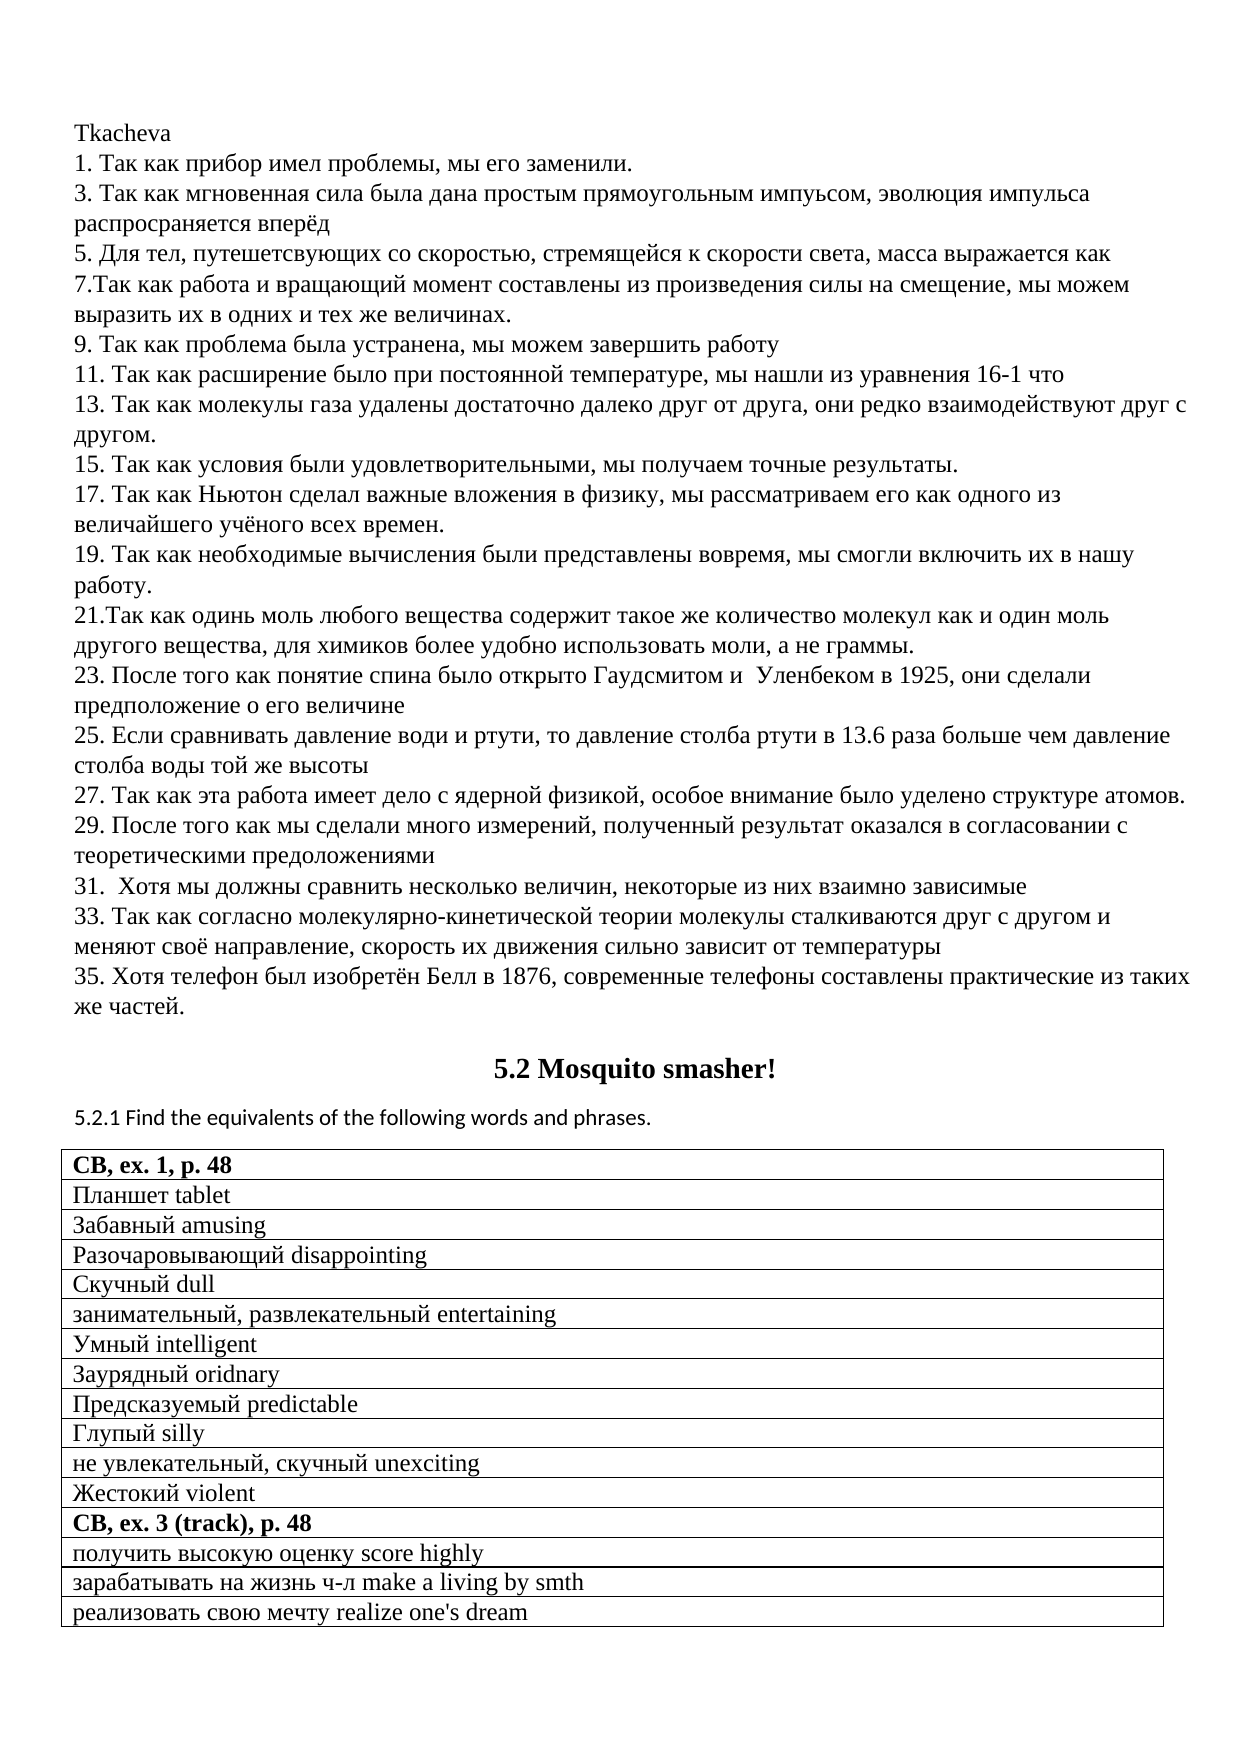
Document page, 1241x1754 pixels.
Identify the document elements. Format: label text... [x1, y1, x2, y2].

text 19. Так как необходимые вычисления были представлены вовремя, мы смогли включить их в нашу работу. [74, 539, 1196, 598]
text 11. Так как расширение было при постоянной температуре, мы нашли из уравнения 16-1 что [74, 359, 1196, 388]
table_cell CB, ex. 3 (track), p. 48 [62, 1508, 1163, 1537]
table_cell Планшет tablet [62, 1180, 1163, 1209]
text 33. Так как согласно молекулярно-кинетической теории молекулы сталкиваются друг с другом и меняют своё направление, скорость их движения сильно зависит от температуры [74, 901, 1196, 960]
table_cell Скучный dull [62, 1270, 1163, 1298]
text 3. Так как мгновенная сила была дана простым прямоугольным импуьсом, эволюция импульса распросраняется вперёд [74, 178, 1196, 237]
text 13. Так как молекулы газа удалены достаточно далеко друг от друга, они редко взаимодействуют друг с другом. [74, 389, 1196, 448]
table_cell Предсказуемый predictable [62, 1389, 1163, 1417]
text 27. Так как эта работа имеет дело с ядерной физикой, особое внимание было уделено структуре атомов. [74, 780, 1196, 809]
table_cell реализовать свою мечту realize one's dream [62, 1597, 1163, 1626]
table_cell Разочаровывающий disappointing [62, 1240, 1163, 1268]
table_header CB, ex. 1, p. 48 [62, 1150, 1163, 1179]
text Tkacheva [74, 118, 1196, 147]
table_cell зарабатывать на жизнь ч-л make a living by smth [62, 1568, 1163, 1596]
text 5.2 Mosquito smasher! [74, 1051, 1196, 1085]
table_cell Забавный amusing [62, 1210, 1163, 1239]
table_cell получить высокую оценку score highly [62, 1538, 1163, 1566]
text 31. Хотя мы должны сравнить несколько величин, некоторые из них взаимно зависимые [74, 871, 1196, 899]
text 5. Для тел, путешетсвующих со скоростью, стремящейся к скорости света, масса выражается как [74, 238, 1196, 267]
text 15. Так как условия были удовлетворительными, мы получаем точные результаты. [74, 449, 1196, 478]
table_cell Умный intelligent [62, 1329, 1163, 1358]
text 1. Так как прибор имел проблемы, мы его заменили. [74, 148, 1196, 177]
text 7.Так как работа и вращающий момент составлены из произведения силы на смещение, мы можем выразить их в одних и тех же величинах. [74, 269, 1196, 327]
table_cell занимательный, развлекательный entertaining [62, 1299, 1163, 1328]
text 23. После того как понятие спина было открыто Гаудсмитом и Уленбеком в 1925, они сделали предположение о его величине [74, 660, 1196, 719]
text 35. Хотя телефон был изобретён Белл в 1876, современные телефоны составлены практические из таких же частей. [74, 961, 1196, 1020]
text 29. После того как мы сделали много измерений, полученный результат оказался в согласовании с теоретическими предоложениями [74, 811, 1196, 869]
text 17. Так как Ньютон сделал важные вложения в физику, мы рассматриваем его как одного из величайшего учёного всех времен. [74, 479, 1196, 538]
table_cell Глупый silly [62, 1419, 1163, 1447]
table_cell Жестокий violent [62, 1478, 1163, 1507]
text 25. Если сравнивать давление води и ртути, то давление столба ртути в 13.6 раза больше чем давление столба воды той же высоты [74, 720, 1196, 779]
text 5.2.1 Find the equivalents of the following words and phrases. [74, 1103, 1196, 1131]
text 9. Так как проблема была устранена, мы можем завершить работу [74, 329, 1196, 358]
text 21.Так как одинь моль любого вещества содержит такое же количество молекул как и один моль другого вещества, для химиков более удобно использовать моли, а не граммы. [74, 600, 1196, 659]
table_cell Заурядный oridnary [62, 1359, 1163, 1388]
table_cell не увлекательный, скучный unexciting [62, 1448, 1163, 1477]
